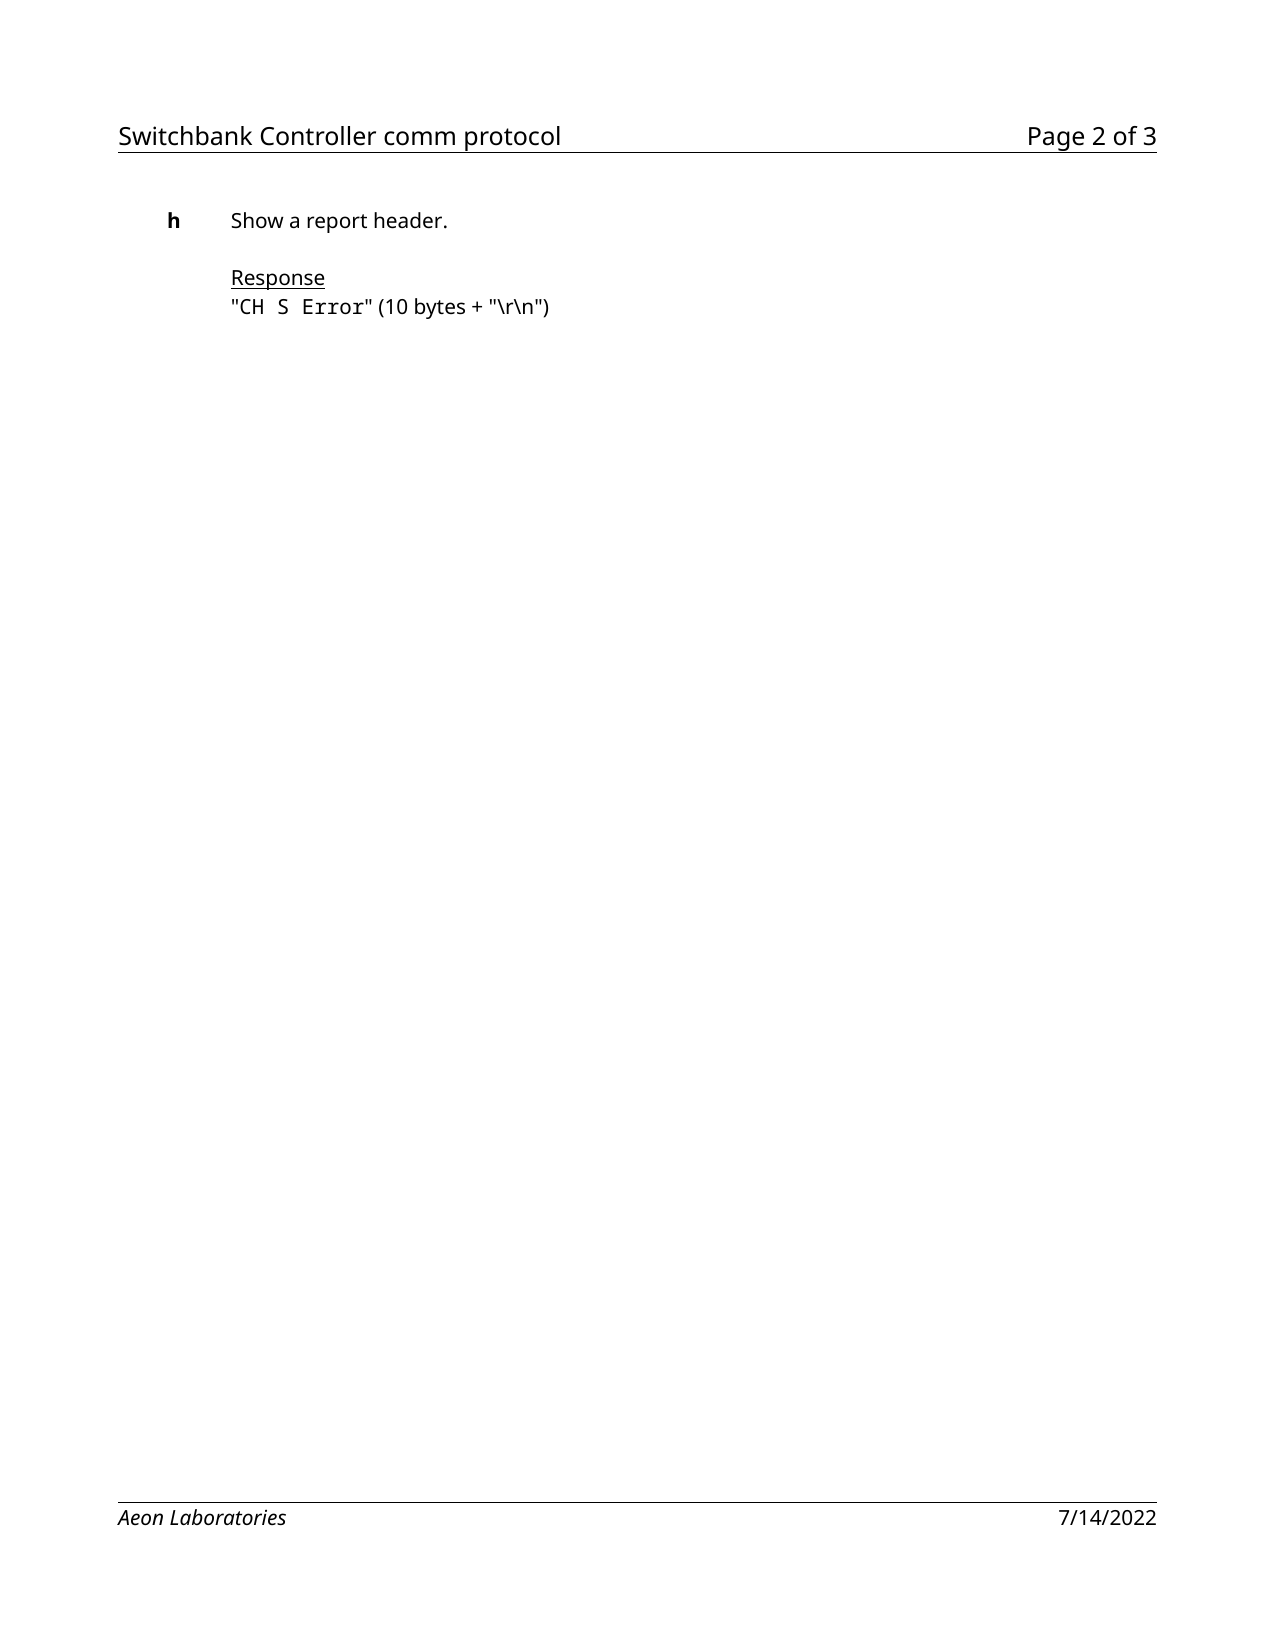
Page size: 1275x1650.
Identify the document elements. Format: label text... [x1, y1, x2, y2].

text "CH S Error" (10 bytes + "\r\n") [118, 292, 1157, 320]
text h Show a report header. [118, 207, 1157, 235]
text Response [118, 263, 1157, 292]
